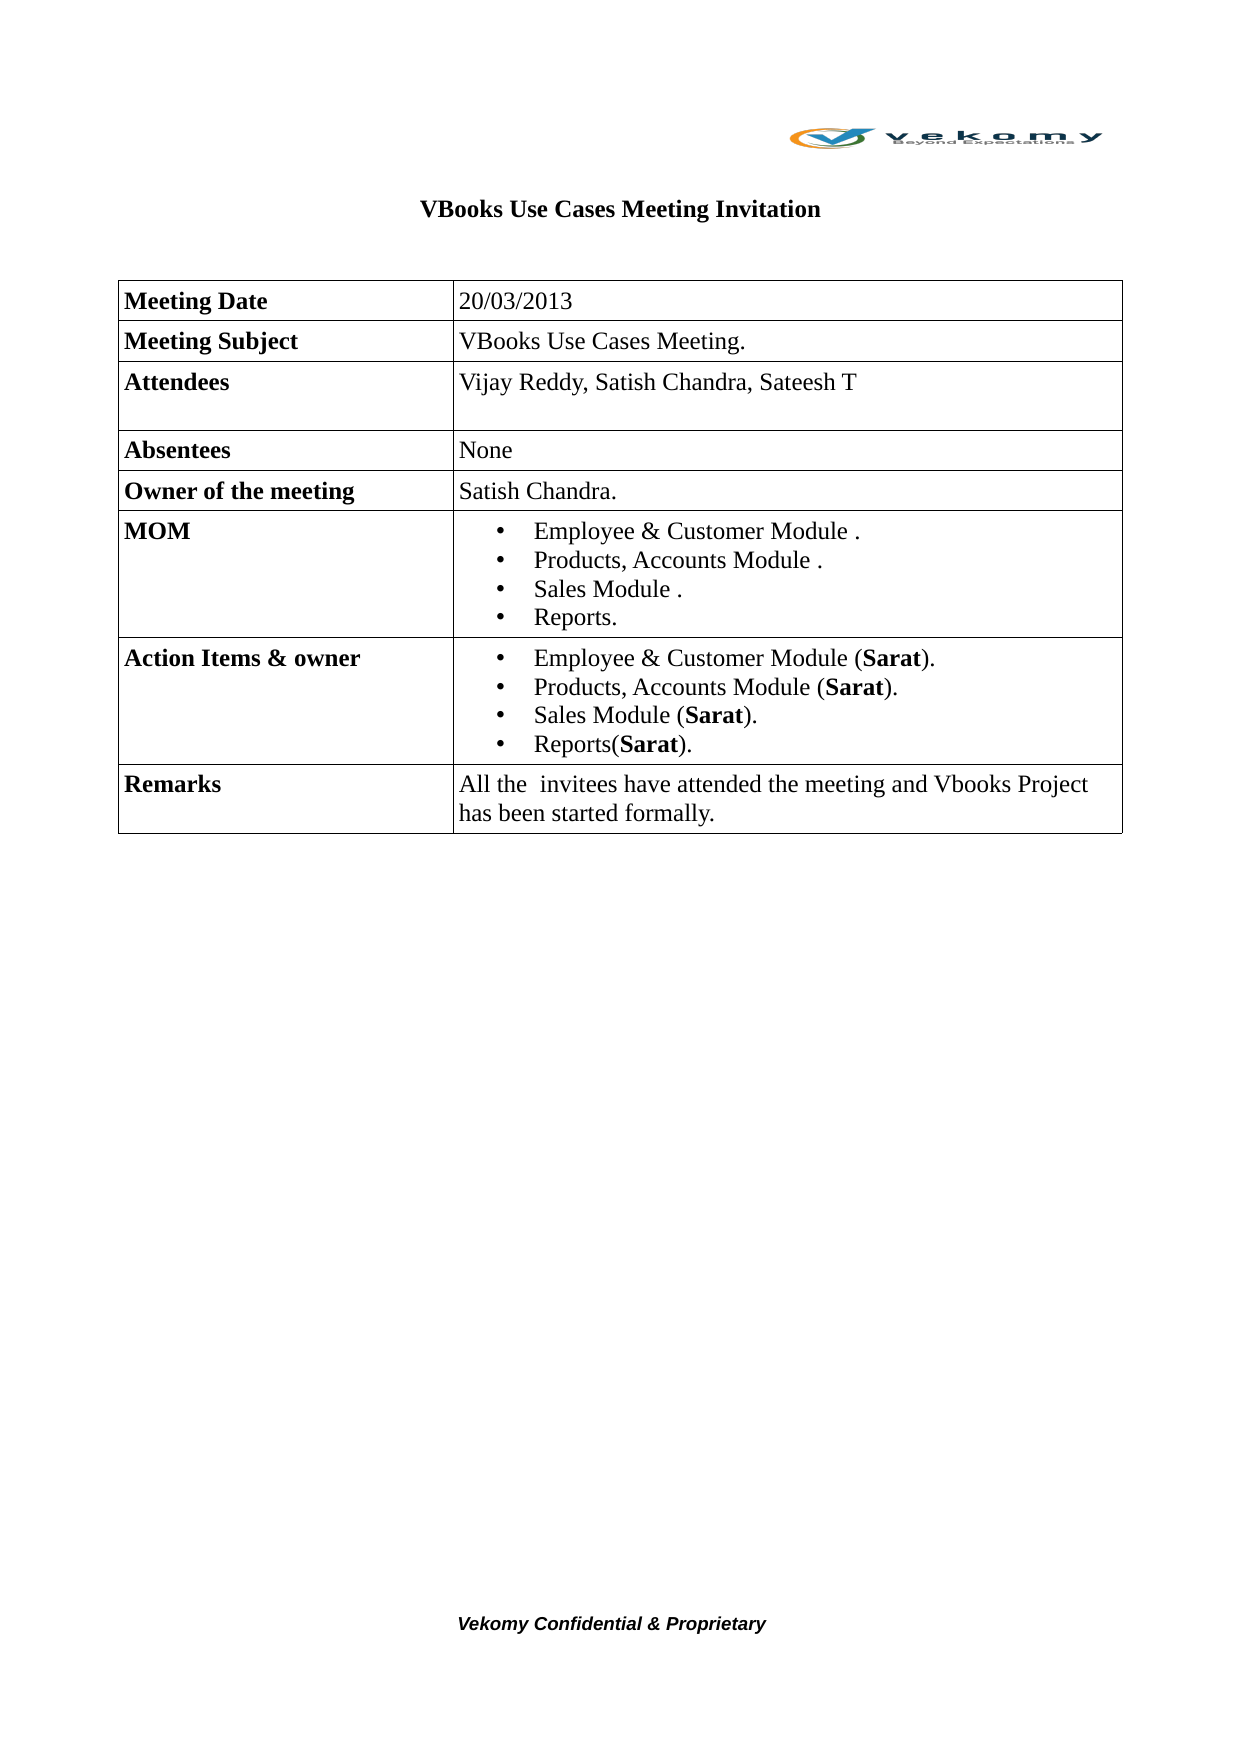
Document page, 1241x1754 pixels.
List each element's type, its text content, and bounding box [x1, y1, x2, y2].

table_cell Vijay Reddy, Satish Chandra, Sateesh T [454, 362, 1122, 430]
table_header Meeting Date [119, 281, 453, 320]
table_cell None [454, 431, 1122, 470]
table_cell Employee & Customer Module (Sarat). Products, Accounts Module (Sarat). Sales Module (Sarat). Reports(Sarat). [454, 638, 1122, 763]
table_cell MOM [119, 511, 453, 637]
table_cell All the invitees have attended the meeting and Vbooks Project has been started formally. [454, 765, 1122, 833]
table_header 20/03/2013 [454, 281, 1122, 320]
picture [786, 127, 1106, 150]
table_cell Meeting Subject [119, 321, 453, 361]
table_cell Satish Chandra. [454, 471, 1122, 510]
table_cell Employee & Customer Module . Products, Accounts Module . Sales Module . Reports. [454, 511, 1122, 637]
table_cell VBooks Use Cases Meeting. [454, 321, 1122, 361]
text VBooks Use Cases Meeting Invitation [118, 194, 1122, 223]
table_cell Remarks [119, 765, 453, 833]
table_cell Absentees [119, 431, 453, 470]
table_cell Action Items & owner [119, 638, 453, 763]
table_cell Owner of the meeting [119, 471, 453, 510]
table_cell Attendees [119, 362, 453, 430]
